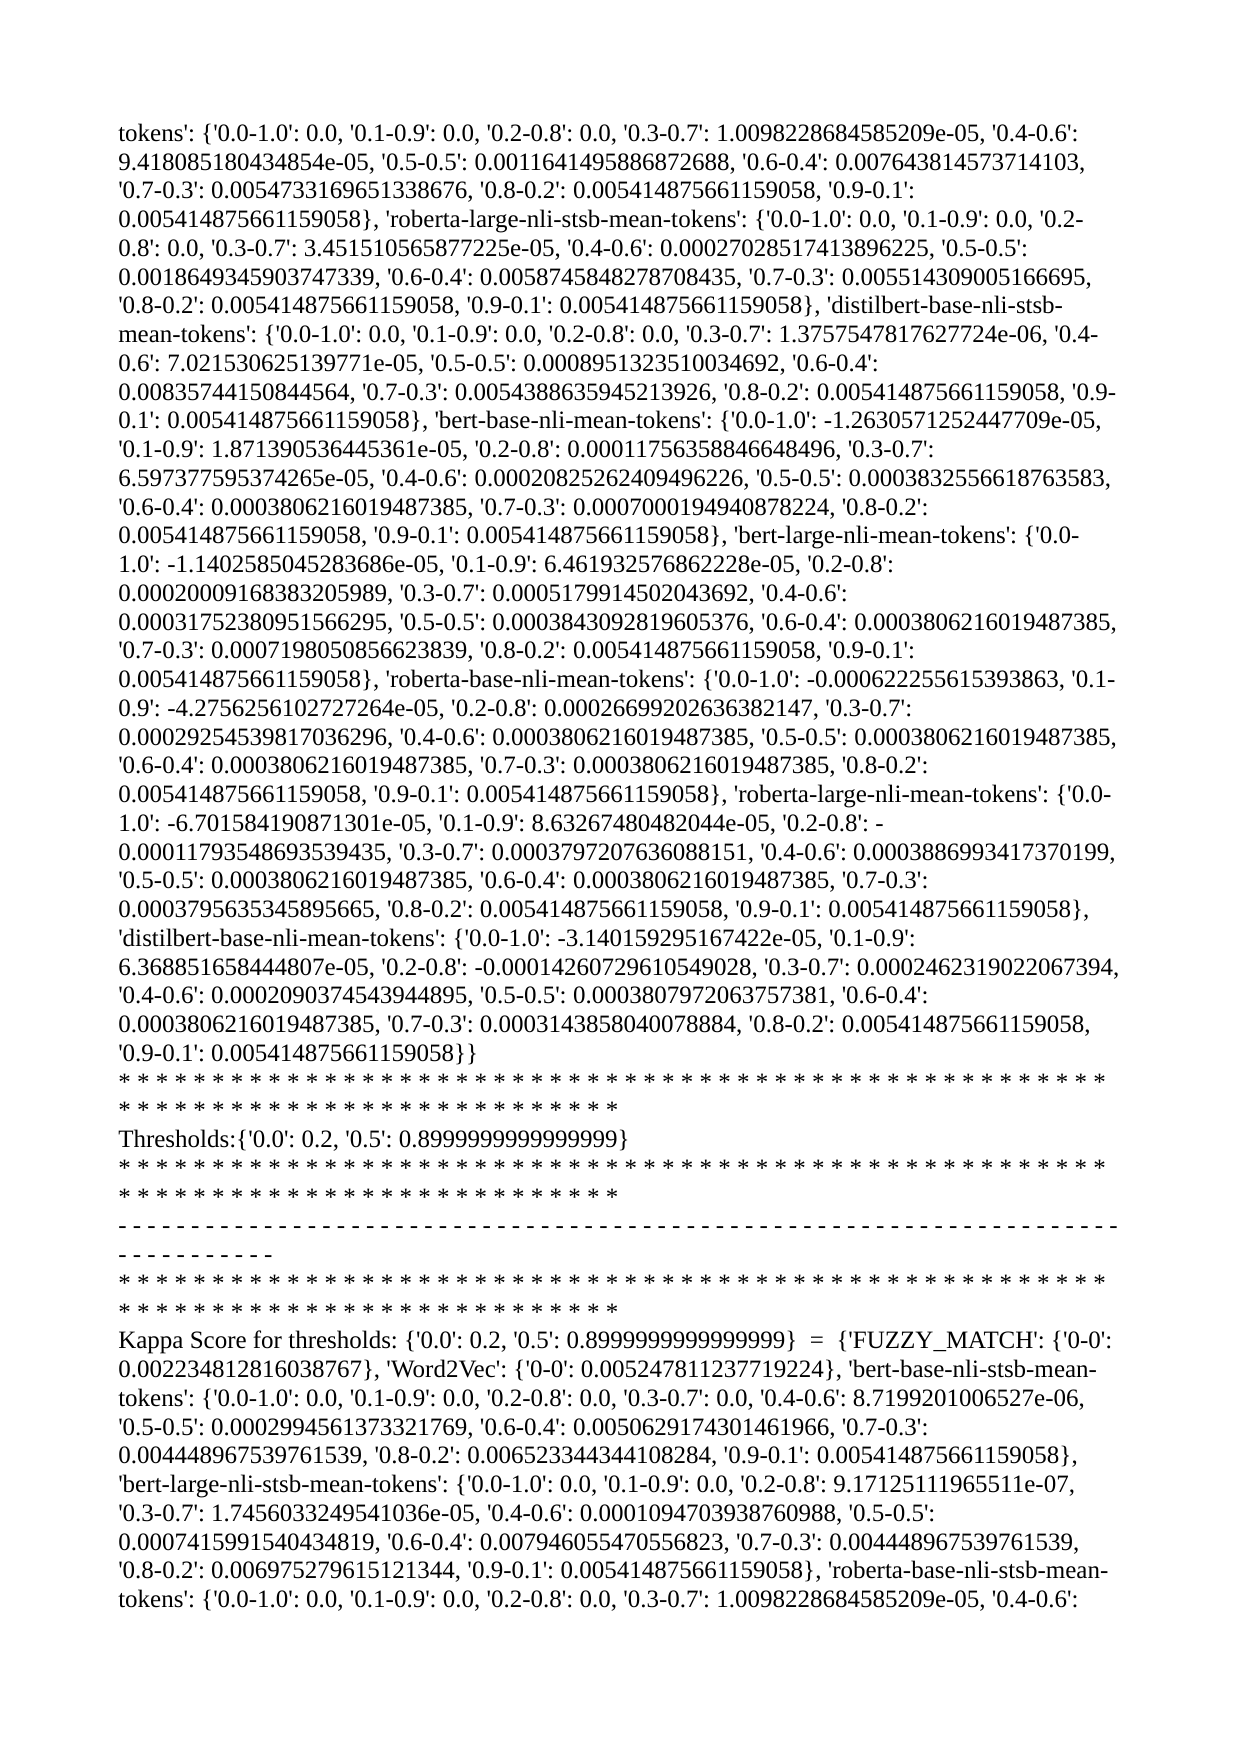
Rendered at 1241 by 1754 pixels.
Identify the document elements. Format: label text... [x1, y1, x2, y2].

text Thresholds:{'0.0': 0.2, '0.5': 0.8999999999999999} [118, 1124, 1122, 1153]
text Kappa Score for thresholds: {'0.0': 0.2, '0.5': 0.8999999999999999} = {'FUZZY_MATCH': {'0-0': 0.002234812816038767}, 'Word2Vec': {'0-0': 0.005247811237719224}, 'bert-base-nli-stsb-mean-tokens': {'0.0-1.0': 0.0, '0.1-0.9': 0.0, '0.2-0.8': 0.0, '0.3-0.7': 0.0, '0.4-0.6': 8.7199201006527e-06, '0.5-0.5': 0.0002994561373321769, '0.6-0.4': 0.0050629174301461966, '0.7-0.3': 0.004448967539761539, '0.8-0.2': 0.006523344344108284, '0.9-0.1': 0.005414875661159058}, 'bert-large-nli-stsb-mean-tokens': {'0.0-1.0': 0.0, '0.1-0.9': 0.0, '0.2-0.8': 9.17125111965511e-07, '0.3-0.7': 1.7456033249541036e-05, '0.4-0.6': 0.0001094703938760988, '0.5-0.5': 0.0007415991540434819, '0.6-0.4': 0.007946055470556823, '0.7-0.3': 0.004448967539761539, '0.8-0.2': 0.006975279615121344, '0.9-0.1': 0.005414875661159058}, 'roberta-base-nli-stsb-mean-tokens': {'0.0-1.0': 0.0, '0.1-0.9': 0.0, '0.2-0.8': 0.0, '0.3-0.7': 1.0098228684585209e-05, '0.4-0.6': [118, 1326, 1122, 1613]
text * * * * * * * * * * * * * * * * * * * * * * * * * * * * * * * * * * * * * * * * * * * * * * * * * * * * * * * * * * * * * * * * * * * * * * * * * * * * * * * * [118, 1153, 1122, 1211]
text - - - - - - - - - - - - - - - - - - - - - - - - - - - - - - - - - - - - - - - - - - - - - - - - - - - - - - - - - - - - - - - - - - - - - - - - - - - - - - - - [118, 1211, 1122, 1268]
text * * * * * * * * * * * * * * * * * * * * * * * * * * * * * * * * * * * * * * * * * * * * * * * * * * * * * * * * * * * * * * * * * * * * * * * * * * * * * * * * [118, 1268, 1122, 1326]
text * * * * * * * * * * * * * * * * * * * * * * * * * * * * * * * * * * * * * * * * * * * * * * * * * * * * * * * * * * * * * * * * * * * * * * * * * * * * * * * * [118, 1067, 1122, 1124]
text tokens': {'0.0-1.0': 0.0, '0.1-0.9': 0.0, '0.2-0.8': 0.0, '0.3-0.7': 1.0098228684585209e-05, '0.4-0.6': 9.418085180434854e-05, '0.5-0.5': 0.0011641495886872688, '0.6-0.4': 0.007643814573714103, '0.7-0.3': 0.0054733169651338676, '0.8-0.2': 0.005414875661159058, '0.9-0.1': 0.005414875661159058}, 'roberta-large-nli-stsb-mean-tokens': {'0.0-1.0': 0.0, '0.1-0.9': 0.0, '0.2-0.8': 0.0, '0.3-0.7': 3.451510565877225e-05, '0.4-0.6': 0.00027028517413896225, '0.5-0.5': 0.0018649345903747339, '0.6-0.4': 0.0058745848278708435, '0.7-0.3': 0.005514309005166695, '0.8-0.2': 0.005414875661159058, '0.9-0.1': 0.005414875661159058}, 'distilbert-base-nli-stsb-mean-tokens': {'0.0-1.0': 0.0, '0.1-0.9': 0.0, '0.2-0.8': 0.0, '0.3-0.7': 1.3757547817627724e-06, '0.4-0.6': 7.021530625139771e-05, '0.5-0.5': 0.0008951323510034692, '0.6-0.4': 0.00835744150844564, '0.7-0.3': 0.0054388635945213926, '0.8-0.2': 0.005414875661159058, '0.9-0.1': 0.005414875661159058}, 'bert-base-nli-mean-tokens': {'0.0-1.0': -1.2630571252447709e-05, '0.1-0.9': 1.871390536445361e-05, '0.2-0.8': 0.00011756358846648496, '0.3-0.7': 6.597377595374265e-05, '0.4-0.6': 0.00020825262409496226, '0.5-0.5': 0.0003832556618763583, '0.6-0.4': 0.0003806216019487385, '0.7-0.3': 0.0007000194940878224, '0.8-0.2': 0.005414875661159058, '0.9-0.1': 0.005414875661159058}, 'bert-large-nli-mean-tokens': {'0.0-1.0': -1.1402585045283686e-05, '0.1-0.9': 6.461932576862228e-05, '0.2-0.8': 0.00020009168383205989, '0.3-0.7': 0.0005179914502043692, '0.4-0.6': 0.00031752380951566295, '0.5-0.5': 0.0003843092819605376, '0.6-0.4': 0.0003806216019487385, '0.7-0.3': 0.0007198050856623839, '0.8-0.2': 0.005414875661159058, '0.9-0.1': 0.005414875661159058}, 'roberta-base-nli-mean-tokens': {'0.0-1.0': -0.000622255615393863, '0.1-0.9': -4.2756256102727264e-05, '0.2-0.8': 0.00026699202636382147, '0.3-0.7': 0.00029254539817036296, '0.4-0.6': 0.0003806216019487385, '0.5-0.5': 0.0003806216019487385, '0.6-0.4': 0.0003806216019487385, '0.7-0.3': 0.0003806216019487385, '0.8-0.2': 0.005414875661159058, '0.9-0.1': 0.005414875661159058}, 'roberta-large-nli-mean-tokens': {'0.0-1.0': -6.701584190871301e-05, '0.1-0.9': 8.63267480482044e-05, '0.2-0.8': -0.00011793548693539435, '0.3-0.7': 0.0003797207636088151, '0.4-0.6': 0.0003886993417370199, '0.5-0.5': 0.0003806216019487385, '0.6-0.4': 0.0003806216019487385, '0.7-0.3': 0.0003795635345895665, '0.8-0.2': 0.005414875661159058, '0.9-0.1': 0.005414875661159058}, 'distilbert-base-nli-mean-tokens': {'0.0-1.0': -3.140159295167422e-05, '0.1-0.9': 6.368851658444807e-05, '0.2-0.8': -0.00014260729610549028, '0.3-0.7': 0.0002462319022067394, '0.4-0.6': 0.0002090374543944895, '0.5-0.5': 0.0003807972063757381, '0.6-0.4': 0.0003806216019487385, '0.7-0.3': 0.0003143858040078884, '0.8-0.2': 0.005414875661159058, '0.9-0.1': 0.005414875661159058}} [118, 118, 1122, 1067]
